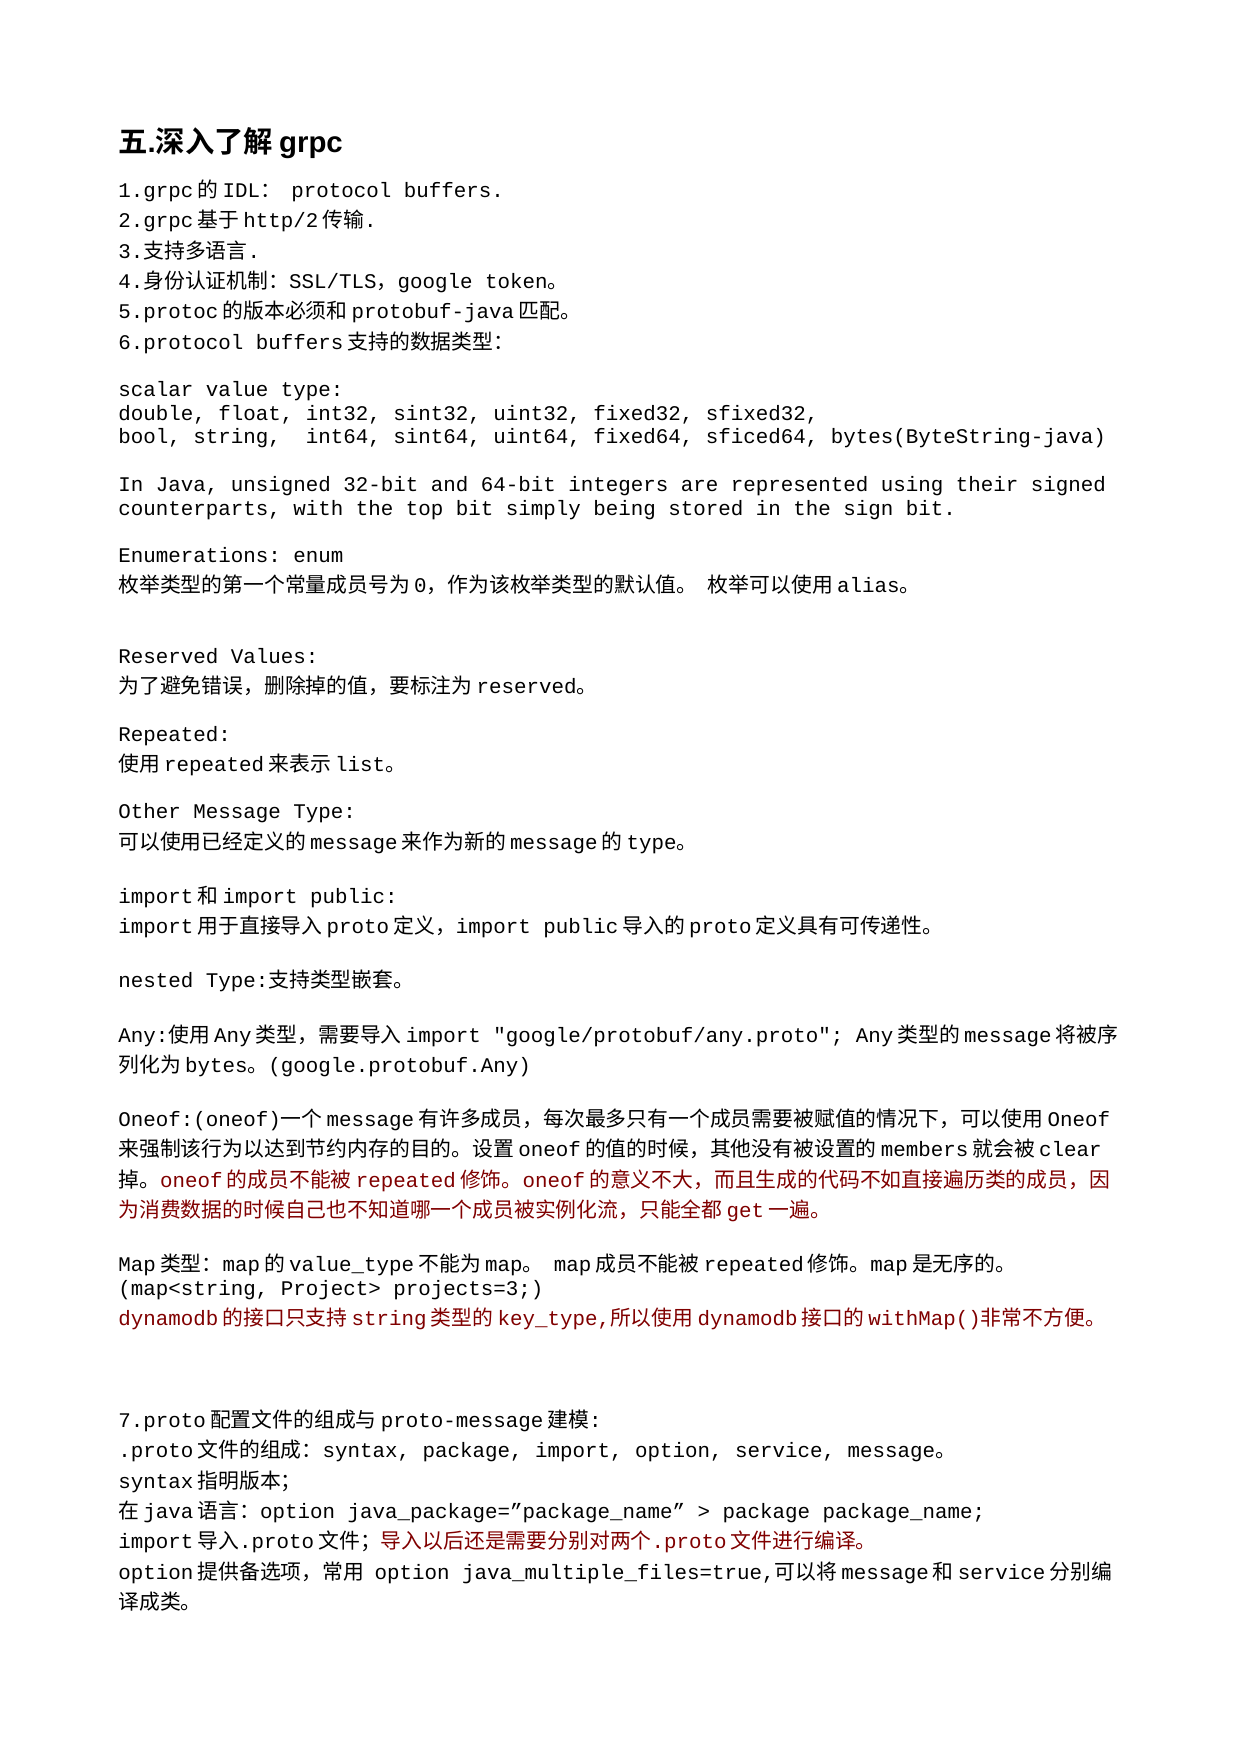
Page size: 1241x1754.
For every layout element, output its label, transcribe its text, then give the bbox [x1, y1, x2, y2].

text 在java语言：option java_package=”package_name” > package package_name; [118, 1494, 1122, 1525]
text 5.protoc的版本必须和protobuf-java匹配。 [118, 295, 1122, 325]
text nested Type:支持类型嵌套。 [118, 964, 1122, 994]
text 使用repeated来表示list。 [118, 747, 1122, 778]
text 1.grpc的IDL： protocol buffers. [118, 173, 1122, 203]
text import用于直接导入proto定义，import public导入的proto定义具有可传递性。 [118, 910, 1122, 940]
subtitle 五.深入了解grpc [118, 118, 1122, 161]
text Oneof:(oneof)一个message有许多成员，每次最多只有一个成员需要被赋值的情况下，可以使用Oneof来强制该行为以达到节约内存的目的。设置oneof的值的时候，其他没有被设置的members就会被clear掉。oneof的成员不能被repeated修饰。oneof的意义不大，而且生成的代码不如直接遍历类的成员，因为消费数据的时候自己也不知道哪一个成员被实例化流，只能全都get一遍。 [118, 1102, 1122, 1224]
text 7.proto配置文件的组成与proto-message建模: [118, 1403, 1122, 1433]
text Enumerations: enum [118, 545, 1122, 568]
text Reserved Values: [118, 646, 1122, 670]
text 为了避免错误，删除掉的值，要标注为reserved。 [118, 670, 1122, 700]
text 3.支持多语言. [118, 234, 1122, 264]
text Any:使用Any类型，需要导入import "google/protobuf/any.proto"; Any类型的message将被序列化为bytes。(google.protobuf.Any) [118, 1018, 1122, 1079]
text Repeated: [118, 724, 1122, 747]
text dynamodb的接口只支持string类型的key_type,所以使用dynamodb接口的withMap()非常不方便。 [118, 1302, 1122, 1332]
text Other Message Type: [118, 802, 1122, 825]
text 可以使用已经定义的message来作为新的message的type。 [118, 825, 1122, 856]
text import和import public: [118, 879, 1122, 910]
text syntax指明版本； [118, 1464, 1122, 1494]
text (map<string, Project> projects=3;) [118, 1278, 1122, 1302]
text option提供备选项，常用 option java_multiple_files=true,可以将message和service分别编译成类。 [118, 1555, 1122, 1616]
text scalar value type: [118, 379, 1122, 403]
text 2.grpc基于http/2传输. [118, 203, 1122, 234]
text 6.protocol buffers支持的数据类型： [118, 325, 1122, 356]
text Map类型：map的value_type不能为map。 map成员不能被repeated修饰。map是无序的。 [118, 1248, 1122, 1278]
text .proto文件的组成：syntax, package, import, option, service, message。 [118, 1433, 1122, 1464]
text 枚举类型的第一个常量成员号为0，作为该枚举类型的默认值。 枚举可以使用alias。 [118, 568, 1122, 599]
text double, float, int32, sint32, uint32, fixed32, sfixed32, [118, 403, 1122, 427]
text 4.身份认证机制：SSL/TLS，google token。 [118, 264, 1122, 295]
text bool, string, int64, sint64, uint64, fixed64, sficed64, bytes(ByteString-java) [118, 427, 1122, 450]
text In Java, unsigned 32-bit and 64-bit integers are represented using their signed counterparts, with the top bit simply being stored in the sign bit. [118, 474, 1122, 521]
text import导入.proto文件；导入以后还是需要分别对两个.proto文件进行编译。 [118, 1525, 1122, 1555]
